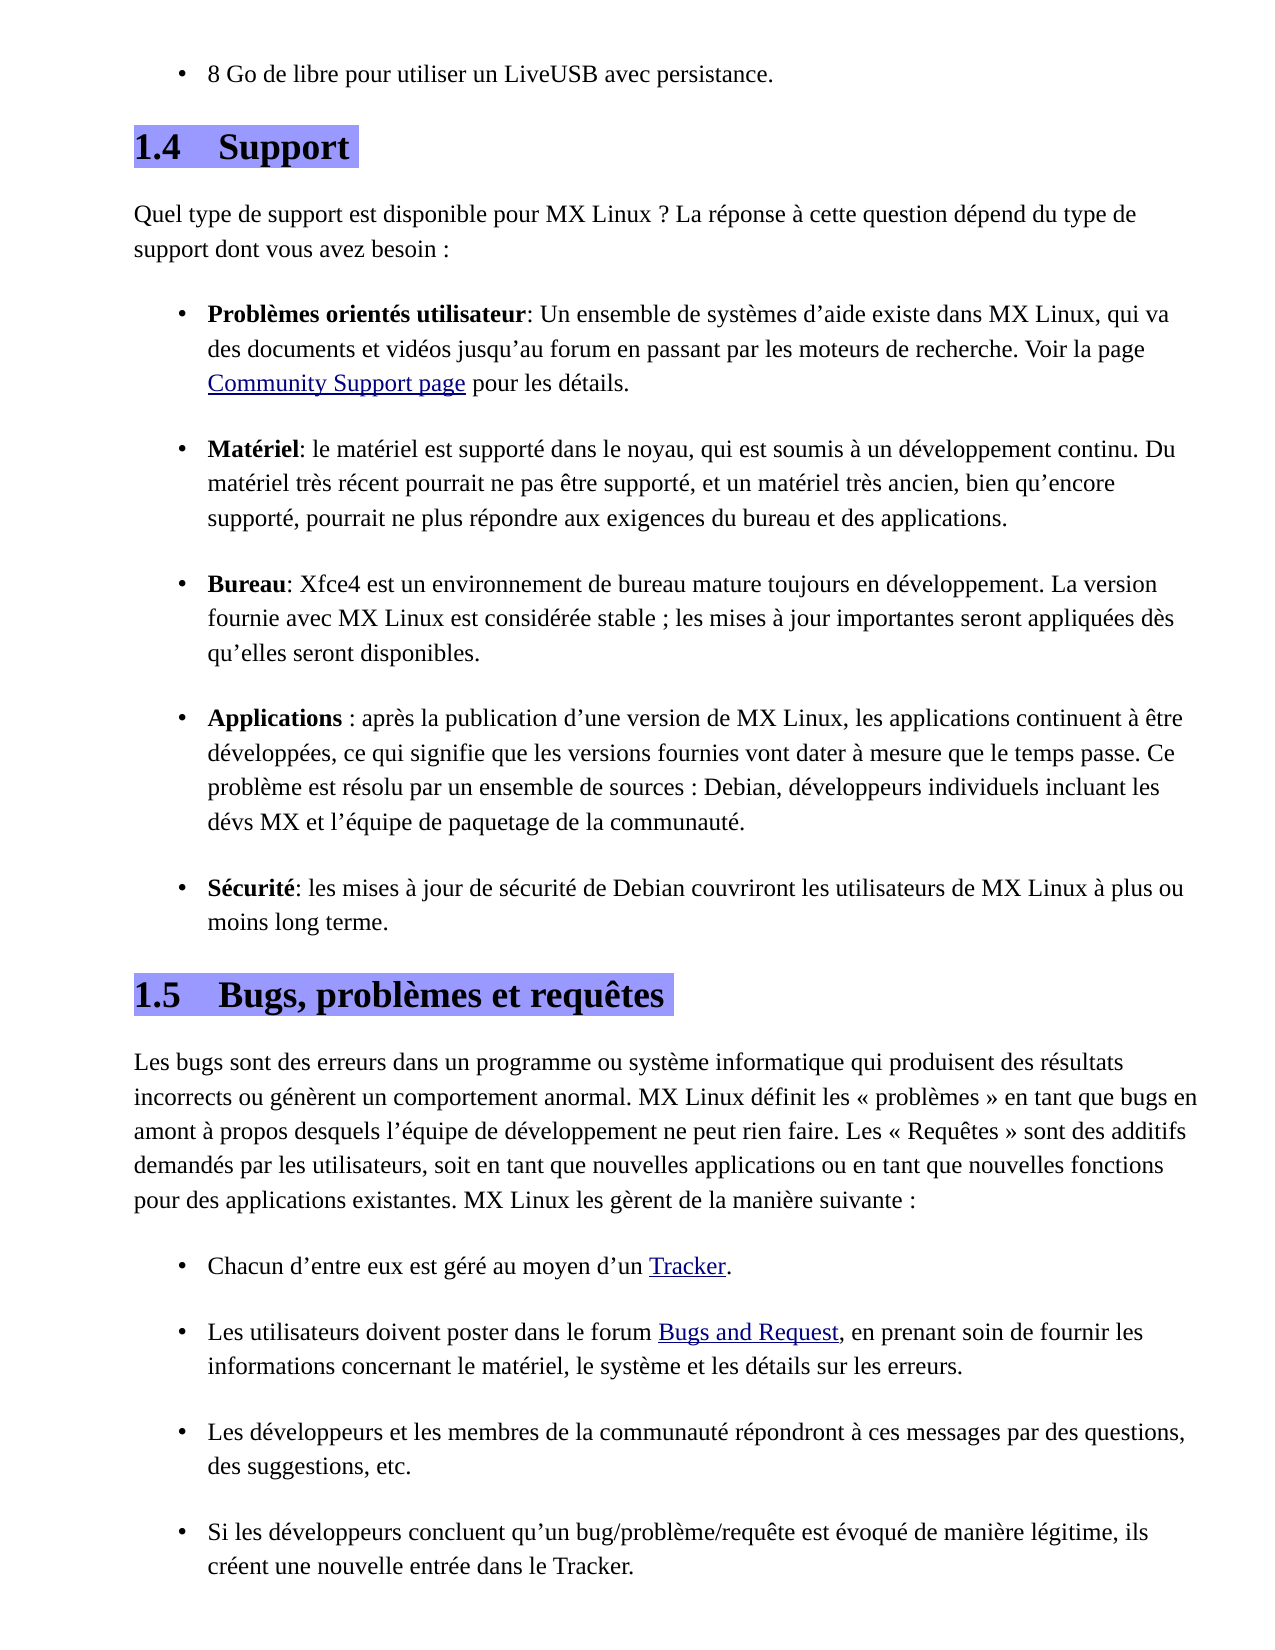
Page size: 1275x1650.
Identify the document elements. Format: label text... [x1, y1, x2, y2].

list Sécurité: les mises à jour de sécurité de Debian couvriront les utilisateurs de MX Linux à plus ou moins long terme. [178, 873, 1200, 936]
list Si les développeurs concluent qu’un bug/problème/requête est évoqué de manière légitime, ils créent une nouvelle entrée dans le Tracker. [178, 1517, 1200, 1580]
list Bureau: Xfce4 est un environnement de bureau mature toujours en développement. La version fournie avec MX Linux est considérée stable ; les mises à jour importantes seront appliquées dès qu’elles seront disponibles. [178, 569, 1200, 666]
list Matériel: le matériel est supporté dans le noyau, qui est soumis à un développement continu. Du matériel très récent pourrait ne pas être supporté, et un matériel très ancien, bien qu’encore supporté, pourrait ne plus répondre aux exigences du bureau et des applications. [178, 434, 1200, 532]
list Les développeurs et les membres de la communauté répondront à ces messages par des questions, des suggestions, etc. [178, 1417, 1200, 1480]
list Chacun d’entre eux est géré au moyen d’un Tracker. [178, 1251, 1200, 1279]
text Les bugs sont des erreurs dans un programme ou système informatique qui produisent des résultats incorrects ou génèrent un comportement anormal. MX Linux définit les « problèmes » en tant que bugs en amont à propos desquels l’équipe de développement ne peut rien faire. Les « Requêtes » sont des additifs demandés par les utilisateurs, soit en tant que nouvelles applications ou en tant que nouvelles fonctions pour des applications existantes. MX Linux les gèrent de la manière suivante : [134, 1047, 1200, 1214]
list 8 Go de libre pour utiliser un LiveUSB avec persistance. [178, 59, 1200, 88]
subtitle 1.5 Bugs, problèmes et requêtes [674, 973, 1200, 1016]
subtitle 1.4 Support [359, 125, 1200, 168]
list Les utilisateurs doivent poster dans le forum Bugs and Request, en prenant soin de fournir les informations concernant le matériel, le système et les détails sur les erreurs. [178, 1317, 1200, 1380]
text Quel type de support est disponible pour MX Linux ? La réponse à cette question dépend du type de support dont vous avez besoin : [134, 199, 1200, 262]
list Problèmes orientés utilisateur: Un ensemble de systèmes d’aide existe dans MX Linux, qui va des documents et vidéos jusqu’au forum en passant par les moteurs de recherche. Voir la page Community Support page pour les détails. [178, 299, 1200, 397]
list Applications : après la publication d’une version de MX Linux, les applications continuent à être développées, ce qui signifie que les versions fournies vont dater à mesure que le temps passe. Ce problème est résolu par un ensemble de sources : Debian, développeurs individuels incluant les dévs MX et l’équipe de paquetage de la communauté. [178, 703, 1200, 836]
